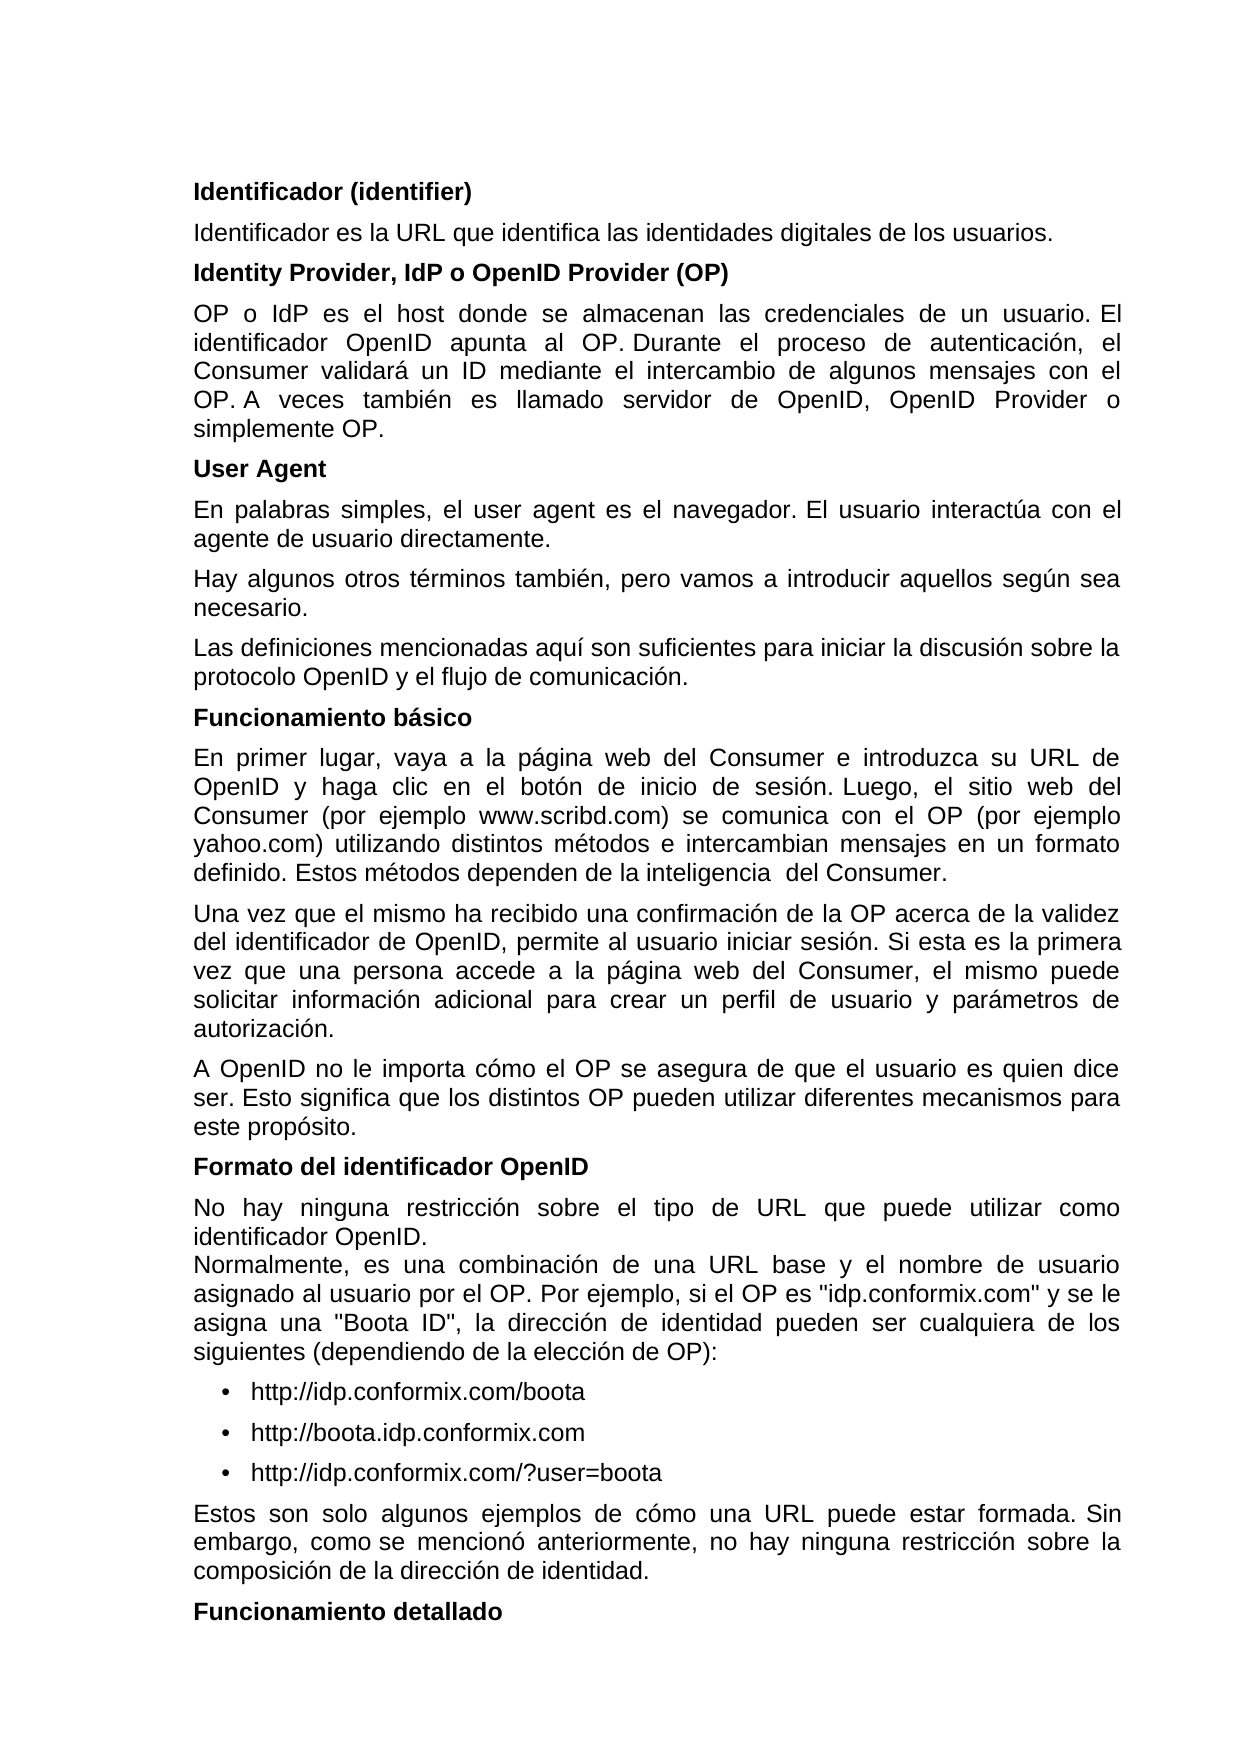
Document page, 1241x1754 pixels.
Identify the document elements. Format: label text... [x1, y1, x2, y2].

text Identificador es la URL que identifica las identidades digitales de los usuarios. [193, 218, 1055, 246]
text Las definiciones mencionadas aquí son suficientes para iniciar la discusión sobre la protocolo OpenID y el flujo de comunicación. [193, 633, 1122, 691]
text Identificador (identifier) [479, 177, 1122, 206]
text Funcionamiento básico [479, 703, 1122, 731]
text • http://idp.conformix.com/?user=boota [193, 1458, 663, 1487]
text Funcionamiento detallado [510, 1597, 1122, 1625]
text No hay ninguna restricción sobre el tipo de URL que puede utilizar como identificador OpenID. Normalmente, es una combinación de una URL base y el nombre de usuario asignado al usuario por el OP. Por ejemplo, si el OP es "idp.conformix.com" y se le asigna una "Boota ID", la dirección de identidad pueden ser cualquiera de los siguientes (dependiendo de la elección de OP): [193, 1193, 1122, 1365]
text [670, 1458, 1122, 1487]
text Identity Provider, IdP o OpenID Provider (OP) [736, 258, 1122, 287]
text [593, 1377, 1122, 1406]
text Una vez que el mismo ha recibido una confirmación de la OP acerca de la validez del identificador de OpenID, permite al usuario iniciar sesión. Si esta es la primera vez que una persona accede a la página web del Consumer, el mismo puede solicitar información adicional para crear un perfil de usuario y parámetros de autorización. [193, 899, 1122, 1042]
text • http://idp.conformix.com/boota [193, 1377, 586, 1406]
text En palabras simples, el user agent es el navegador. El usuario interactúa con el agente de usuario directamente. [193, 495, 1122, 552]
text En primer lugar, vaya a la página web del Consumer e introduzca su URL de OpenID y haga clic en el botón de inicio de sesión. Luego, el sitio web del Consumer (por ejemplo www.scribd.com) se comunica con el OP (por ejemplo yahoo.com) utilizando distintos métodos e intercambian mensajes en un formato definido. Estos métodos dependen de la inteligencia del Consumer. [193, 743, 1122, 887]
text [1062, 218, 1122, 246]
text A OpenID no le importa cómo el OP se asegura de que el usuario es quien dice ser. Esto significa que los distintos OP pueden utilizar diferentes mecanismos para este propósito. [193, 1054, 1122, 1140]
text • http://boota.idp.conformix.com [193, 1417, 1122, 1446]
text OP o IdP es el host donde se almacenan las credenciales de un usuario. El identificador OpenID apunta al OP. Durante el proceso de autenticación, el Consumer validará un ID mediante el intercambio de algunos mensajes con el OP. A veces también es llamado servidor de OpenID, OpenID Provider o simplemente OP. [193, 299, 1122, 442]
text Estos son solo algunos ejemplos de cómo una URL puede estar formada. Sin embargo, como se mencionó anteriormente, no hay ninguna restricción sobre la composición de la dirección de identidad. [193, 1498, 1122, 1585]
text User Agent [333, 454, 1122, 483]
text Formato del identificador OpenID [596, 1152, 1122, 1181]
text Hay algunos otros términos también, pero vamos a introducir aquellos según sea necesario. [193, 564, 1122, 622]
